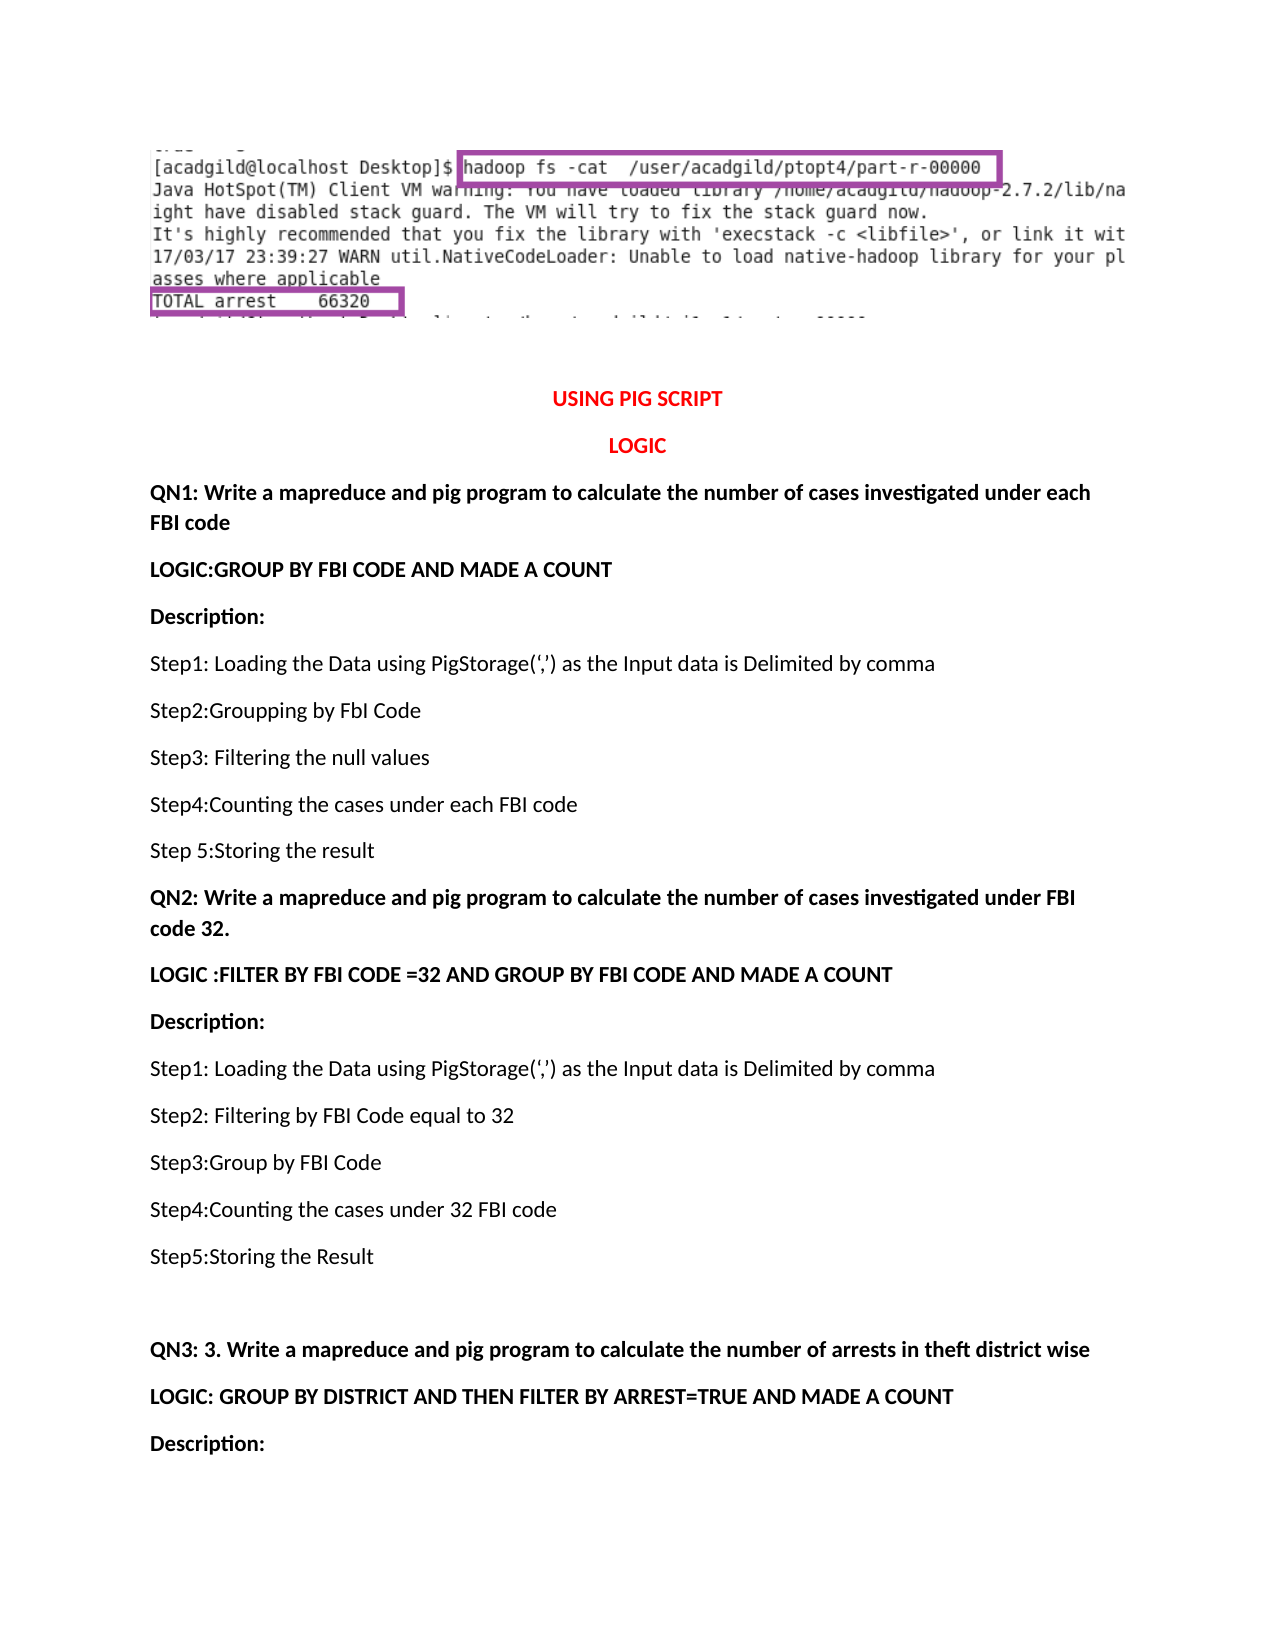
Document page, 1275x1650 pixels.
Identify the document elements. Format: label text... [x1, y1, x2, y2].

text Description: [150, 602, 1125, 630]
text QN1: Write a mapreduce and pig program to calculate the number of cases investigated under each FBI code [150, 478, 1125, 536]
text QN2: Write a mapreduce and pig program to calculate the number of cases investigated under FBI code 32. [150, 883, 1125, 942]
text Step1: Loading the Data using PigStorage(‘,’) as the Input data is Delimited by comma [150, 649, 1125, 677]
text LOGIC :FILTER BY FBI CODE =32 AND GROUP BY FBI CODE AND MADE A COUNT [150, 961, 1125, 988]
text Step2:Groupping by FbI Code [150, 696, 1125, 724]
text Step1: Loading the Data using PigStorage(‘,’) as the Input data is Delimited by comma [150, 1054, 1125, 1082]
text Step 5:Storing the result [150, 837, 1125, 864]
text Step3: Filtering the null values [150, 743, 1125, 771]
text Step4:Counting the cases under each FBI code [150, 790, 1125, 818]
text LOGIC:GROUP BY FBI CODE AND MADE A COUNT [150, 555, 1125, 583]
text Step5:Storing the Result [150, 1242, 1125, 1270]
text LOGIC [150, 431, 1125, 459]
text Step2: Filtering by FBI Code equal to 32 [150, 1101, 1125, 1129]
text Description: [150, 1429, 1125, 1457]
text LOGIC: GROUP BY DISTRICT AND THEN FILTER BY ARREST=TRUE AND MADE A COUNT [150, 1382, 1125, 1410]
picture [150, 150, 1125, 318]
text Step3:Group by FBI Code [150, 1148, 1125, 1176]
text Description: [150, 1007, 1125, 1035]
text USING PIG SCRIPT [150, 384, 1125, 412]
text QN3: 3. Write a mapreduce and pig program to calculate the number of arrests in theft district wise [150, 1336, 1125, 1363]
text Step4:Counting the cases under 32 FBI code [150, 1195, 1125, 1223]
